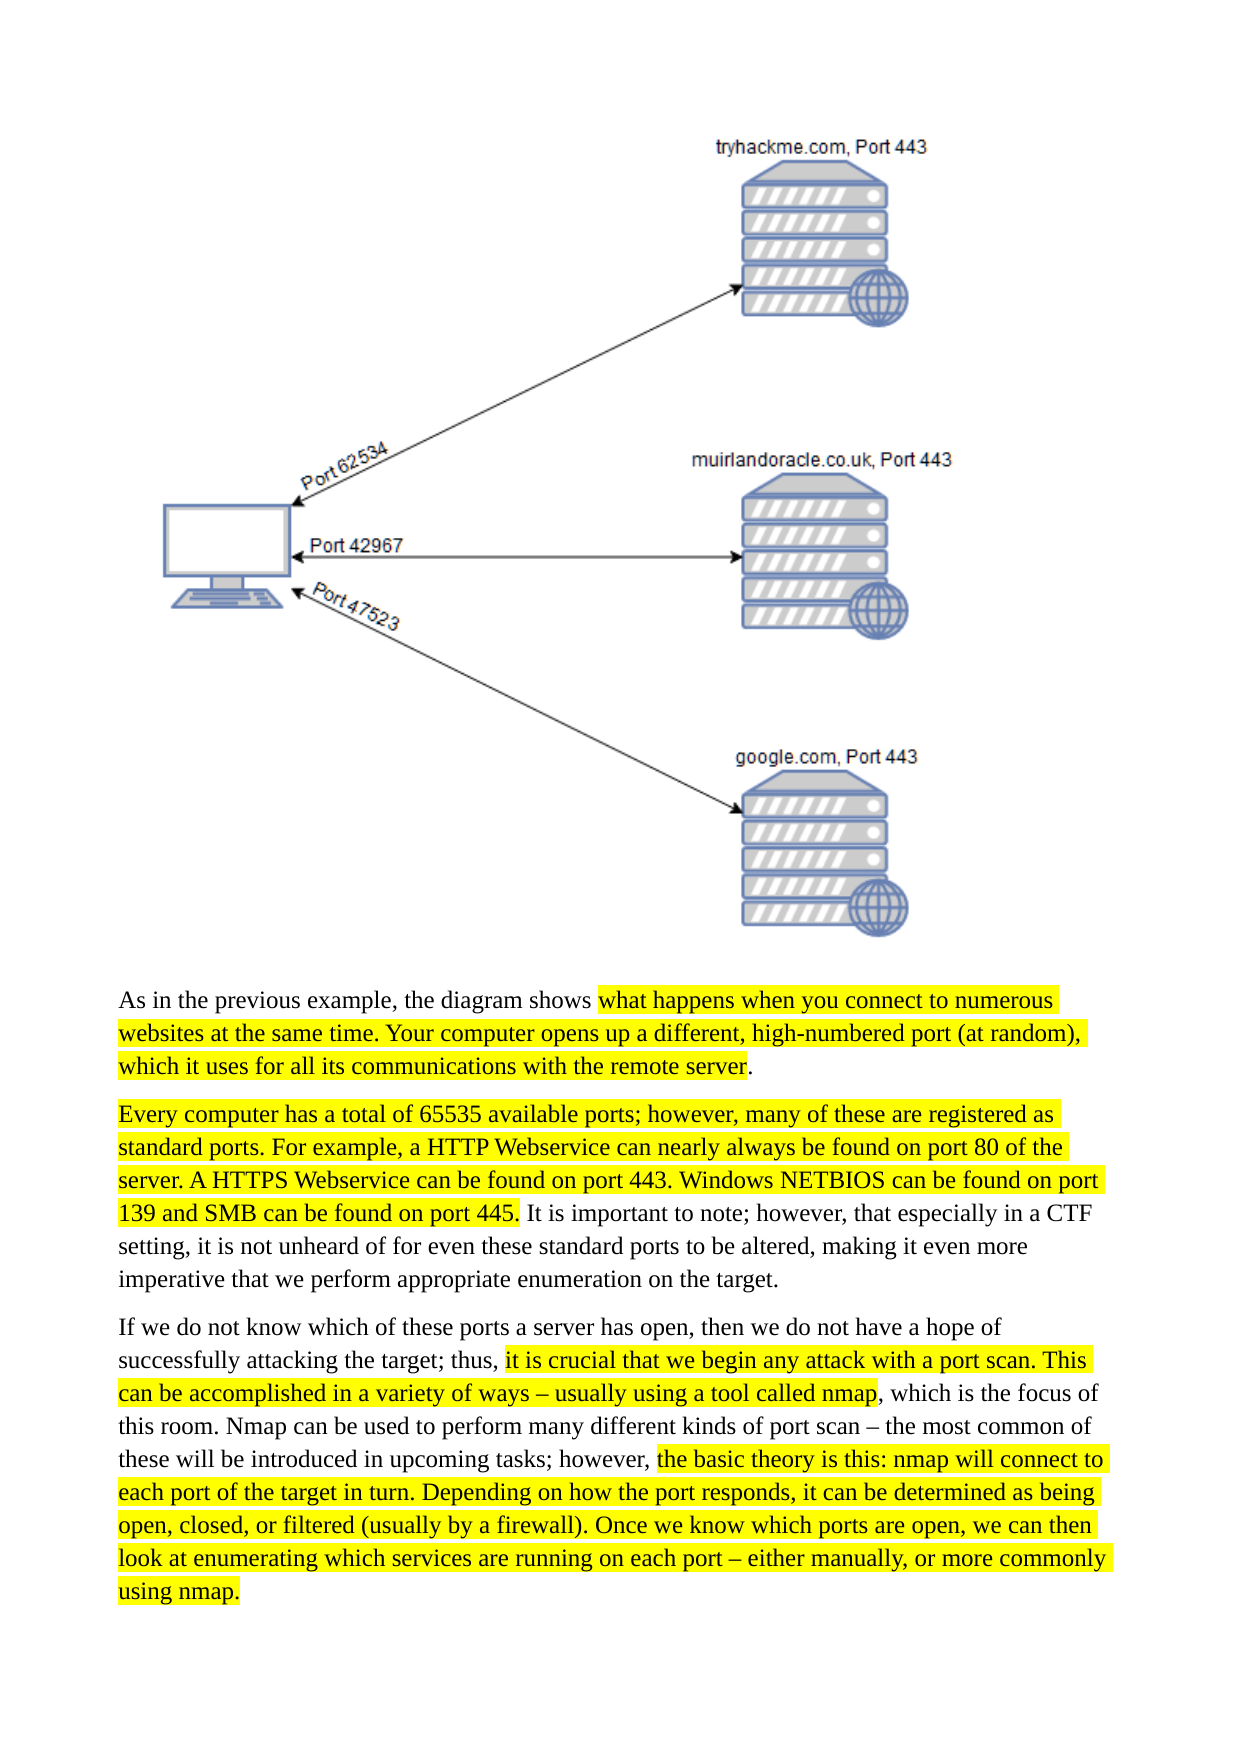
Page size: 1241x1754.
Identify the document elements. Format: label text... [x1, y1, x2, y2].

picture [118, 118, 1023, 967]
text As in the previous example, the diagram shows what happens when you connect to numerous websites at the same time. Your computer opens up a different, high-numbered port (at random), which it uses for all its communications with the remote server. [118, 985, 1122, 1080]
text If we do not know which of these ports a server has open, then we do not have a hope of successfully attacking the target; thus, it is crucial that we begin any attack with a port scan. This can be accomplished in a variety of ways – usually using a tool called nmap, which is the focus of this room. Nmap can be used to perform many different kinds of port scan – the most common of these will be introduced in upcoming tasks; however, the basic theory is this: nmap will connect to each port of the target in turn. Depending on how the port responds, it can be determined as being open, closed, or filtered (usually by a firewall). Once we know which ports are open, we can then look at enumerating which services are running on each port – either manually, or more commonly using nmap. [118, 1312, 1122, 1605]
text Every computer has a total of 65535 available ports; however, many of these are registered as standard ports. For example, a HTTP Webservice can nearly always be found on port 80 of the server. A HTTPS Webservice can be found on port 443. Windows NETBIOS can be found on port 139 and SMB can be found on port 445. It is important to note; however, that especially in a CTF setting, it is not unheard of for even these standard ports to be altered, making it even more imperative that we perform appropriate enumeration on the target. [118, 1099, 1122, 1293]
